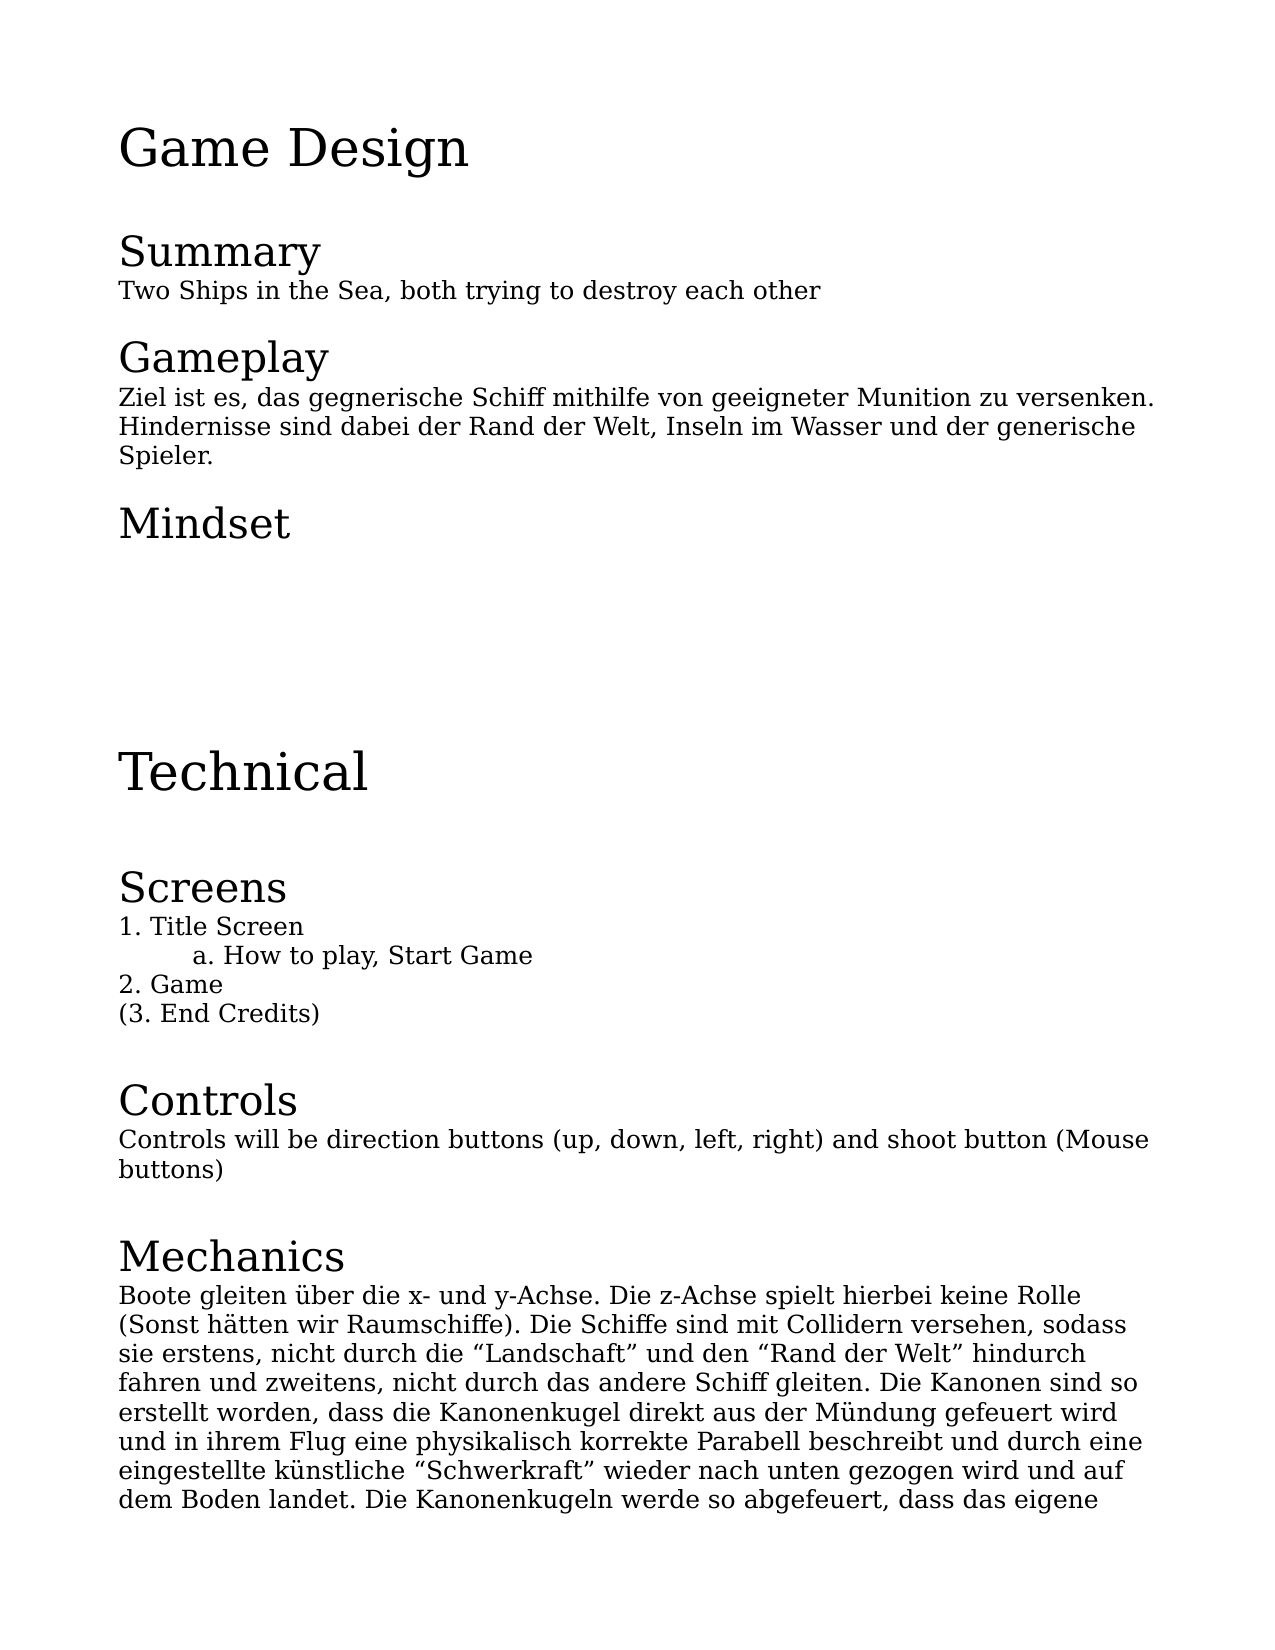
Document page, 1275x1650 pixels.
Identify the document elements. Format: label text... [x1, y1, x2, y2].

text Summary [118, 227, 1157, 276]
text Two Ships in the Sea, both trying to destroy each other [118, 276, 1157, 305]
text 1. Title Screen [118, 912, 1157, 941]
text 2. Game [118, 970, 1157, 999]
text Hindernisse sind dabei der Rand der Welt, Inseln im Wasser und der generische Spieler. [118, 412, 1157, 470]
text Ziel ist es, das gegnerische Schiff mithilfe von geeigneter Munition zu versenken. [118, 383, 1157, 412]
text Technical [118, 742, 1157, 803]
text Screens [118, 863, 1157, 912]
text Controls will be direction buttons (up, down, left, right) and shoot button (Mouse [118, 1126, 1157, 1155]
text buttons) [118, 1155, 1157, 1184]
text Boote gleiten über die x- und y-Achse. Die z-Achse spielt hierbei keine Rolle (Sonst hätten wir Raumschiffe). Die Schiffe sind mit Collidern versehen, sodass sie erstens, nicht durch die “Landschaft” und den “Rand der Welt” hindurch fahren und zweitens, nicht durch das andere Schiff gleiten. Die Kanonen sind so erstellt worden, dass die Kanonenkugel direkt aus der Mündung gefeuert wird und in ihrem Flug eine physikalisch korrekte Parabell beschreibt und durch eine eingestellte künstliche “Schwerkraft” wieder nach unten gezogen wird und auf dem Boden landet. Die Kanonenkugeln werde so abgefeuert, dass das eigene [118, 1281, 1157, 1514]
text (3. End Credits) [118, 999, 1157, 1028]
text Game Design [118, 118, 1157, 179]
text Controls [118, 1077, 1157, 1126]
text Mindset [118, 499, 1157, 548]
text a. How to play, Start Game [118, 941, 1157, 970]
text Gameplay [118, 334, 1157, 383]
text Mechanics [118, 1232, 1157, 1281]
